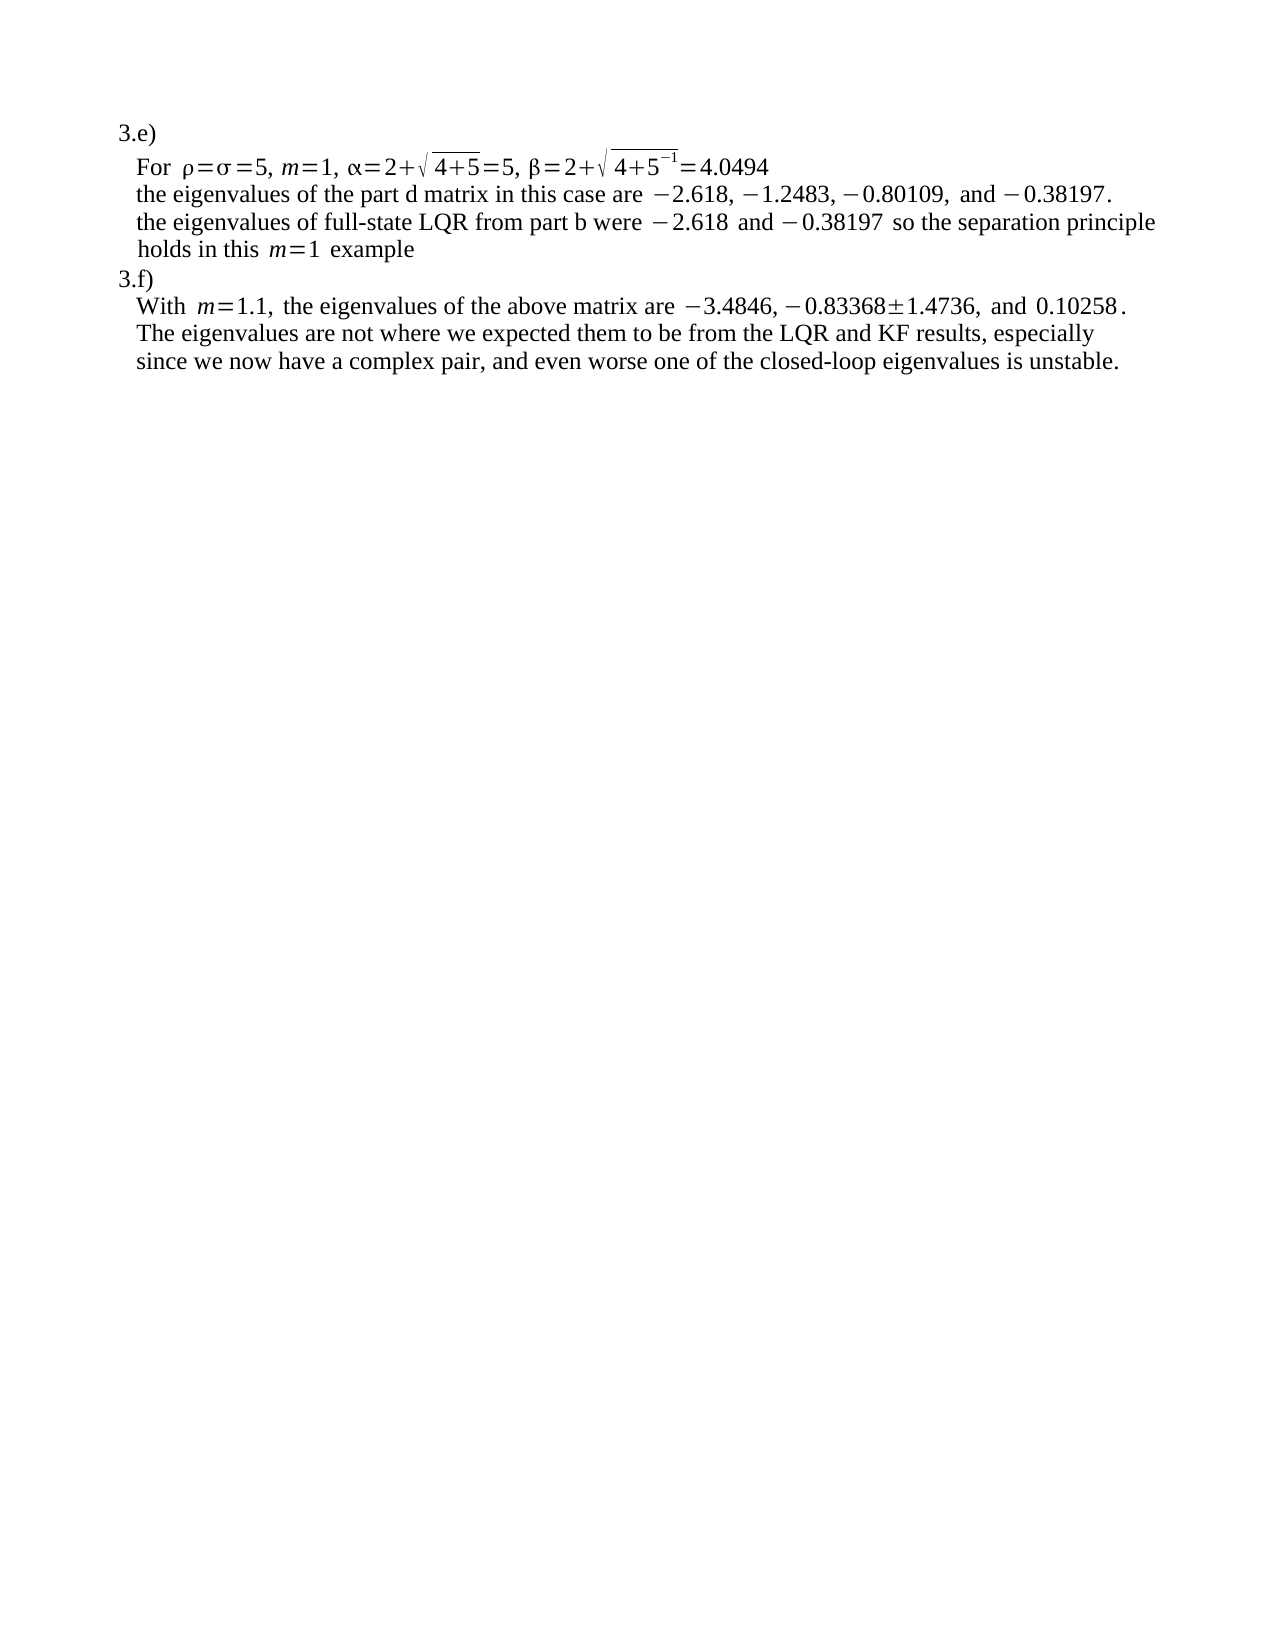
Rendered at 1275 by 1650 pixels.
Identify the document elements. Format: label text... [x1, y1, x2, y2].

text 3.f) [118, 264, 1157, 292]
text 3.e) [118, 118, 1157, 147]
